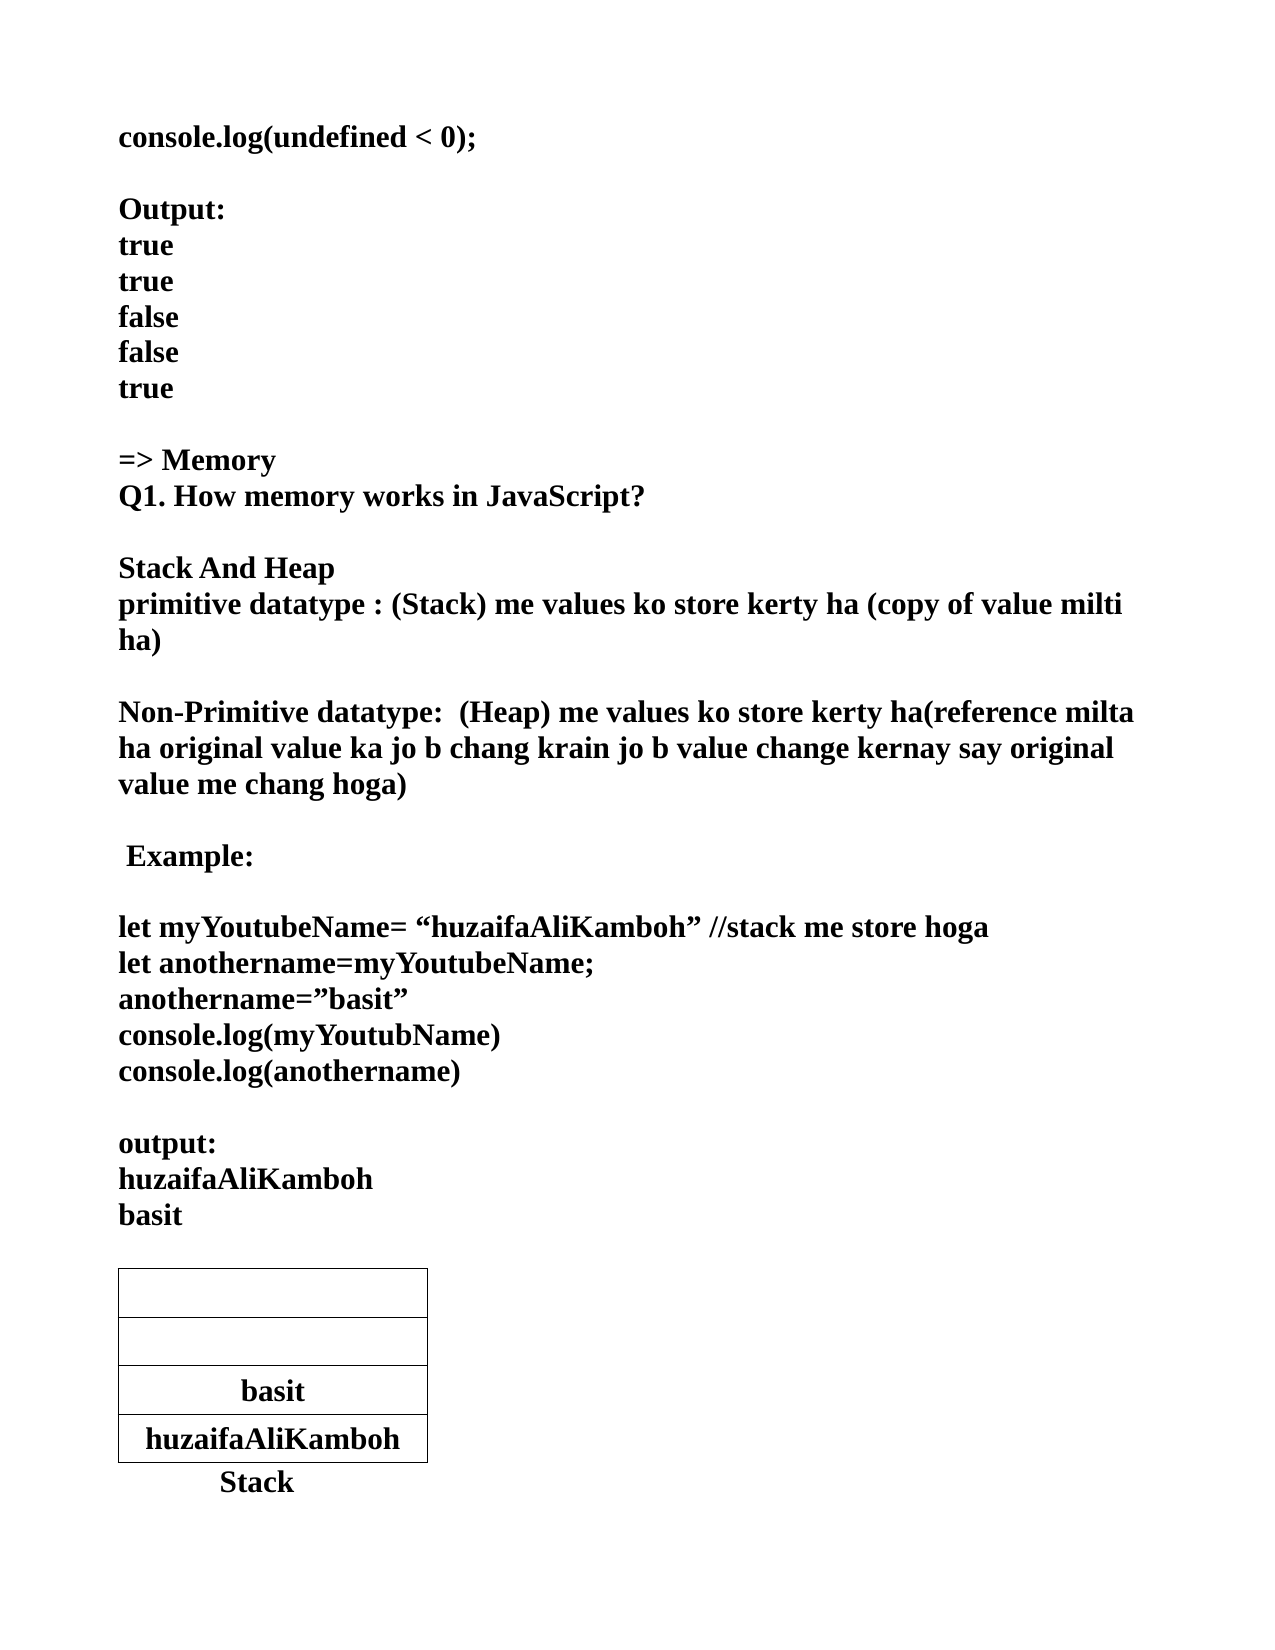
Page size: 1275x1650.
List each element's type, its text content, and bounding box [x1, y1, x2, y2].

text basit [118, 1196, 1157, 1232]
text output: [118, 1124, 1157, 1160]
text Stack [118, 1463, 1157, 1499]
text true [118, 370, 1157, 406]
text console.log(anothername) [118, 1052, 1157, 1088]
text console.log(undefined < 0); [118, 118, 1157, 154]
table_cell basit [119, 1366, 427, 1413]
text Example: [118, 837, 1157, 873]
text true [118, 226, 1157, 262]
text huzaifaAliKamboh [118, 1160, 1157, 1196]
text anothername=”basit” [118, 981, 1157, 1017]
text let myYoutubeName= “huzaifaAliKamboh” //stack me store hoga [118, 909, 1157, 945]
table_header [119, 1269, 427, 1317]
text false [118, 298, 1157, 334]
text Stack And Heap [118, 549, 1157, 585]
table_cell huzaifaAliKamboh [119, 1415, 427, 1462]
table_cell [119, 1318, 427, 1365]
text primitive datatype : (Stack) me values ko store kerty ha (copy of value milti ha) [118, 585, 1157, 657]
text console.log(myYoutubName) [118, 1017, 1157, 1052]
text true [118, 262, 1157, 298]
text => Memory [118, 442, 1157, 477]
text let anothername=myYoutubeName; [118, 945, 1157, 981]
text Output: [118, 190, 1157, 226]
text Non-Primitive datatype: (Heap) me values ko store kerty ha(reference milta ha original value ka jo b chang krain jo b value change kernay say original value me chang hoga) [118, 693, 1157, 801]
text false [118, 334, 1157, 370]
text Q1. How memory works in JavaScript? [118, 477, 1157, 513]
